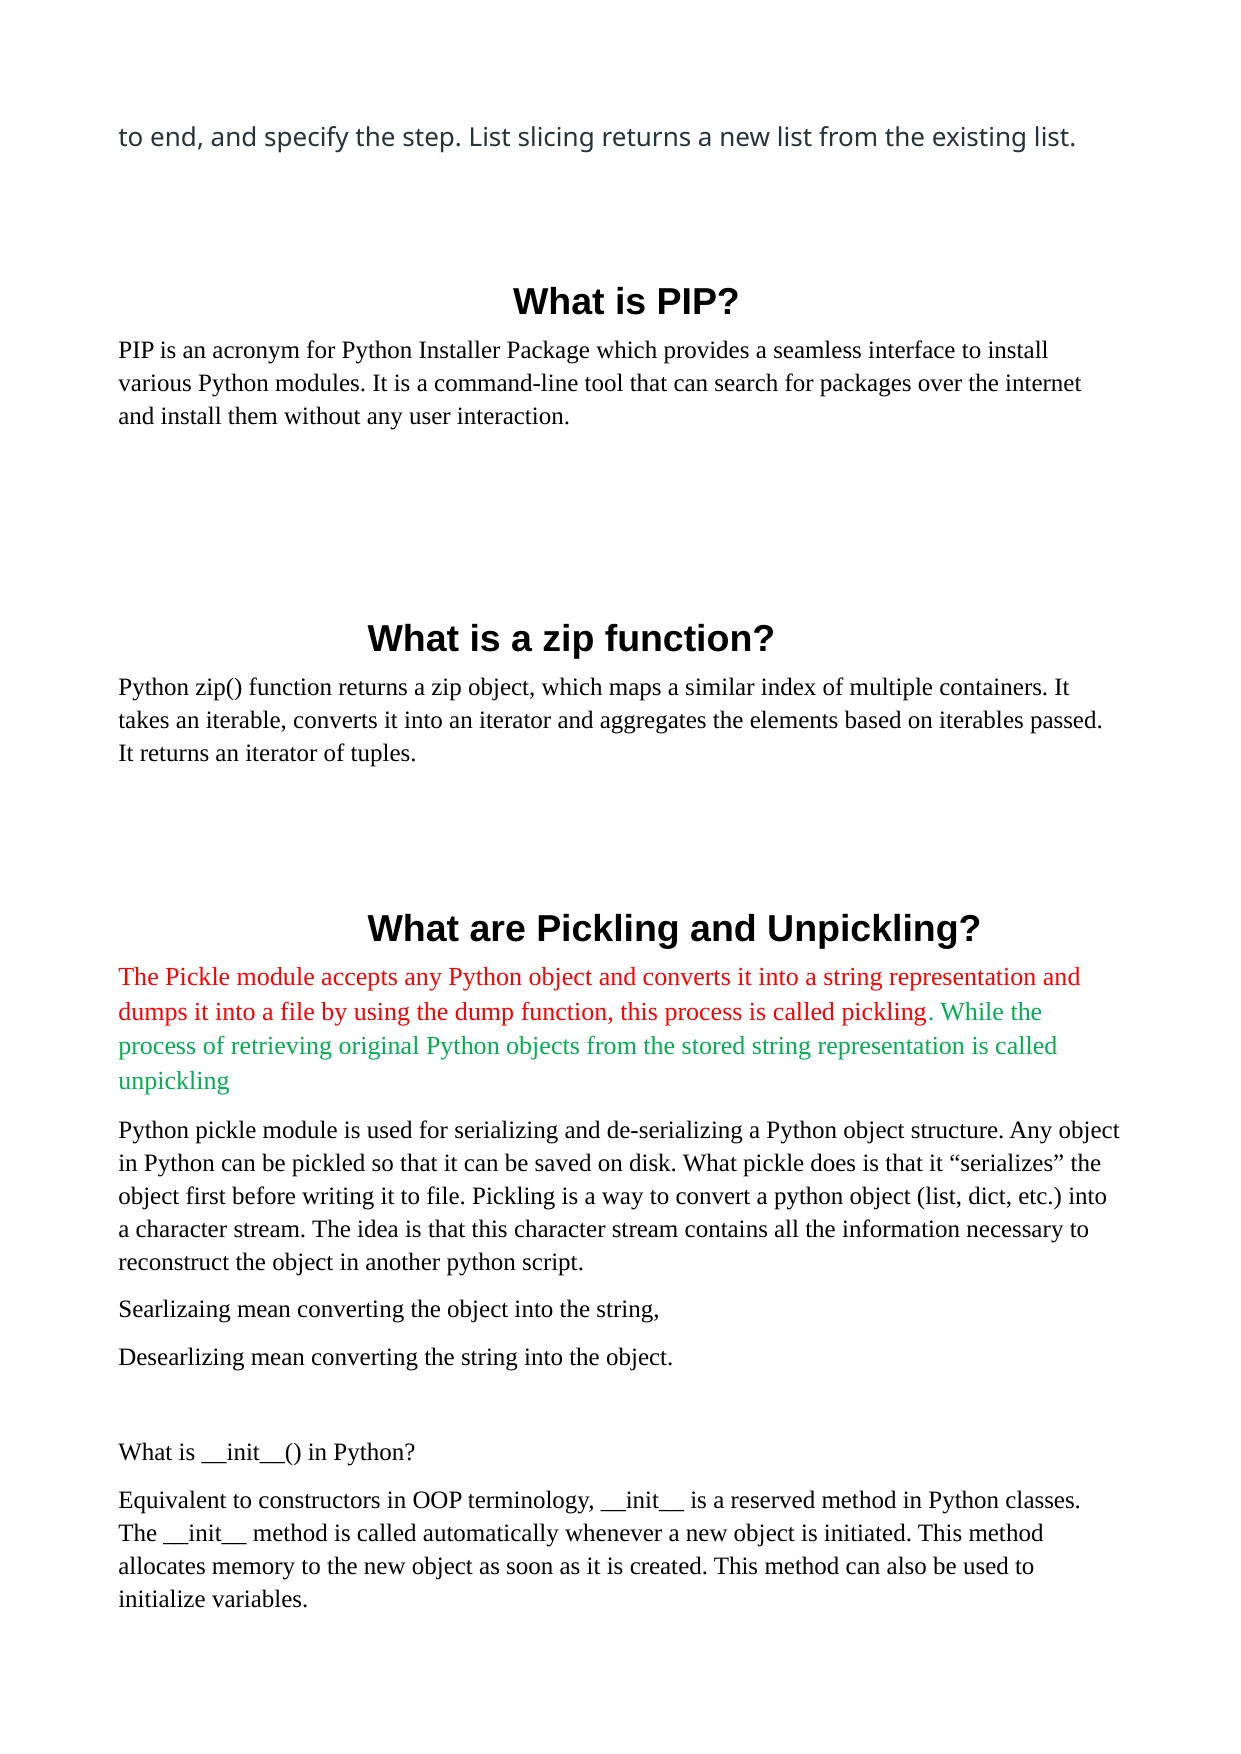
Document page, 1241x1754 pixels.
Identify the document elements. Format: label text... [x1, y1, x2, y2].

subtitle What is a zip function? [118, 616, 1122, 659]
text Python zip() function returns a zip object, which maps a similar index of multiple containers. It takes an iterable, converts it into an iterator and aggregates the elements based on iterables passed. It returns an iterator of tuples. [118, 672, 1122, 767]
text The Pickle module accepts any Python object and converts it into a string representation and dumps it into a file by using the dump function, this process is called pickling. While the process of retrieving original Python objects from the stored string representation is called unpickling [118, 961, 1122, 1095]
text Desearlizing mean converting the string into the object. [118, 1342, 1122, 1371]
text Equivalent to constructors in OOP terminology, __init__ is a reserved method in Python classes. The __init__ method is called automatically whenever a new object is initiated. This method allocates memory to the new object as soon as it is created. This method can also be used to initialize variables. [118, 1485, 1122, 1613]
text PIP is an acronym for Python Installer Package which provides a seamless interface to install various Python modules. It is a command-line tool that can search for packages over the internet and install them without any user interaction. [118, 335, 1122, 429]
text What is __init__() in Python? [118, 1437, 1122, 1466]
text Searlizaing mean converting the object into the string, [118, 1294, 1122, 1323]
text to end, and specify the step. List slicing returns a new list from the existing list. [118, 118, 1122, 154]
subtitle What is PIP? [118, 279, 1122, 322]
subtitle What are Pickling and Unpickling? [118, 906, 1122, 949]
text Python pickle module is used for serializing and de-serializing a Python object structure. Any object in Python can be pickled so that it can be saved on disk. What pickle does is that it “serializes” the object first before writing it to file. Pickling is a way to convert a python object (list, dict, etc.) into a character stream. The idea is that this character stream contains all the information necessary to reconstruct the object in another python script. [118, 1115, 1122, 1276]
